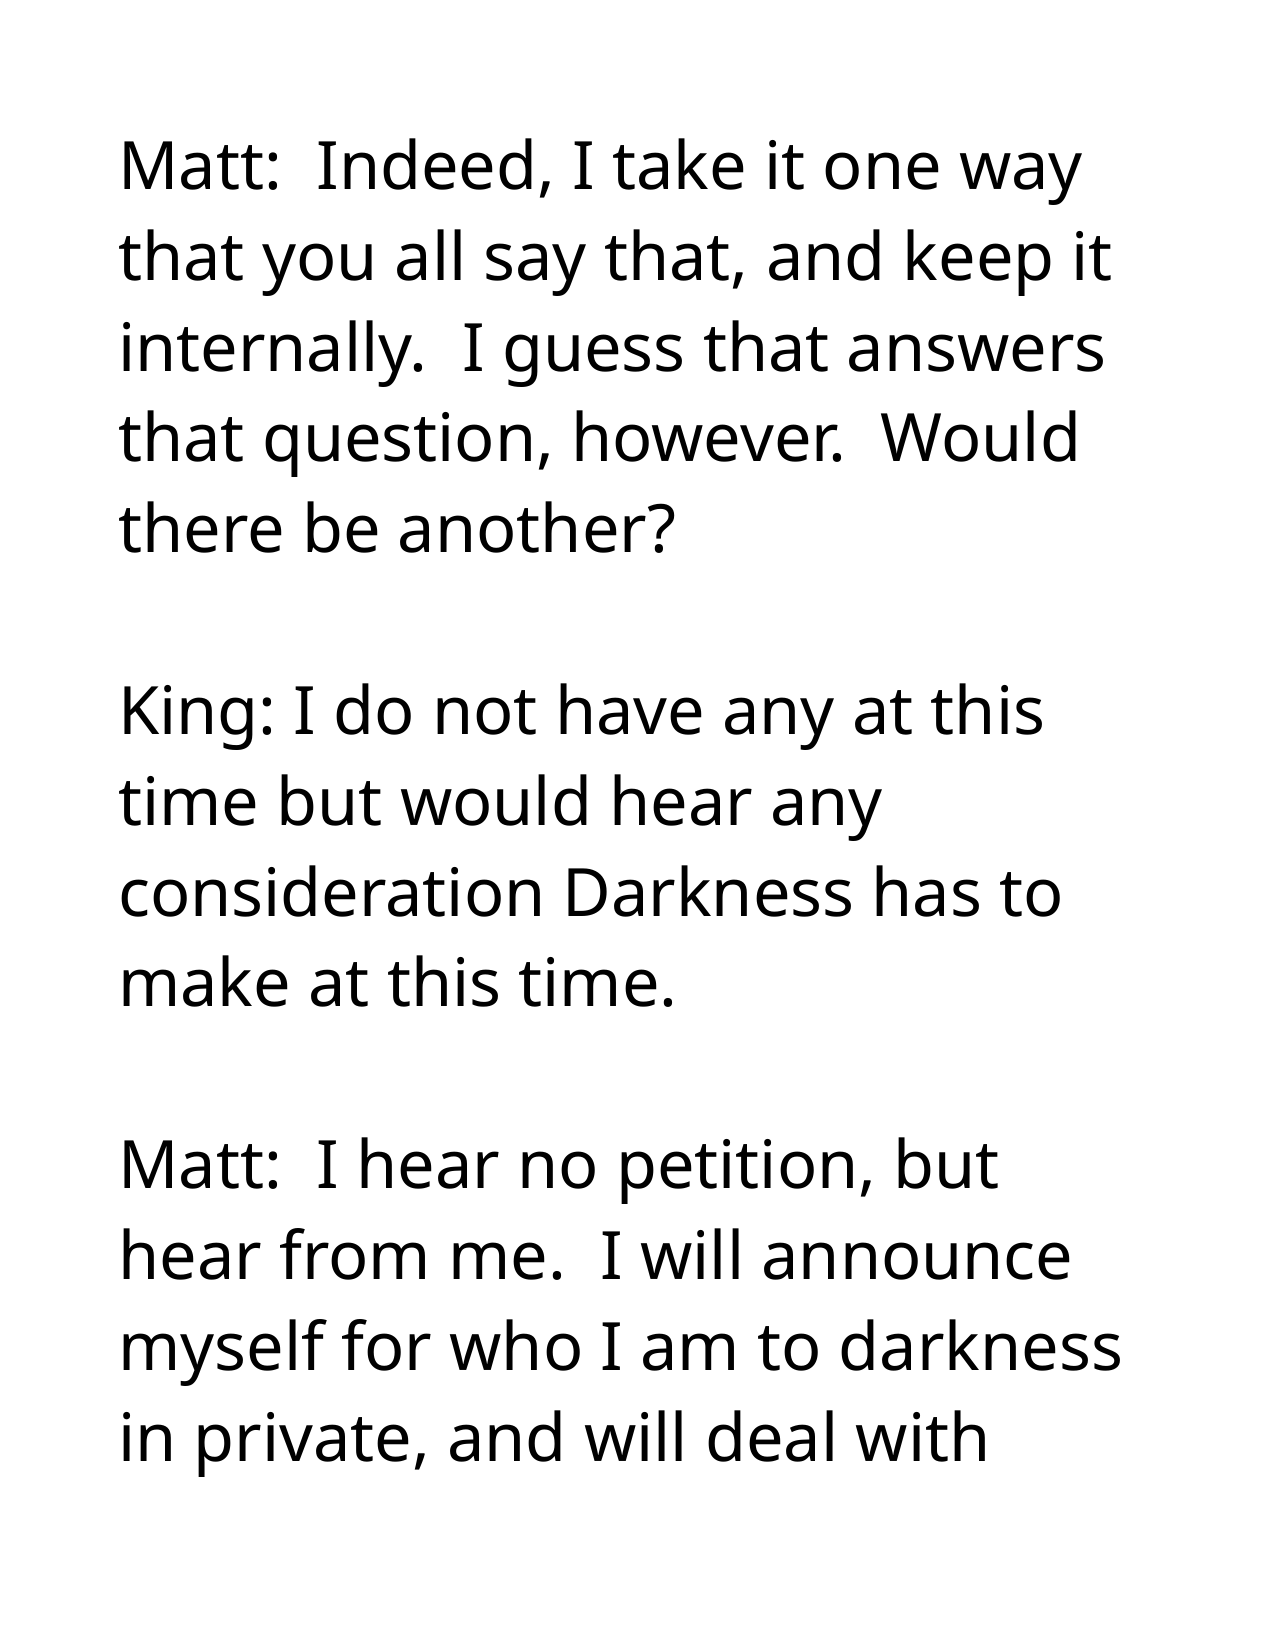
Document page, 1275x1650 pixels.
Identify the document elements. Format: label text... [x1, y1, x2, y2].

text Matt: I hear no petition, but hear from me. I will announce myself for who I am to darkness in private, and will deal with [118, 1117, 1157, 1481]
text Matt: Indeed, I take it one way that you all say that, and keep it internally. I guess that answers that question, however. Would there be another? [118, 118, 1157, 572]
text King: I do not have any at this time but would hear any consideration Darkness has to make at this time. [118, 663, 1157, 1026]
